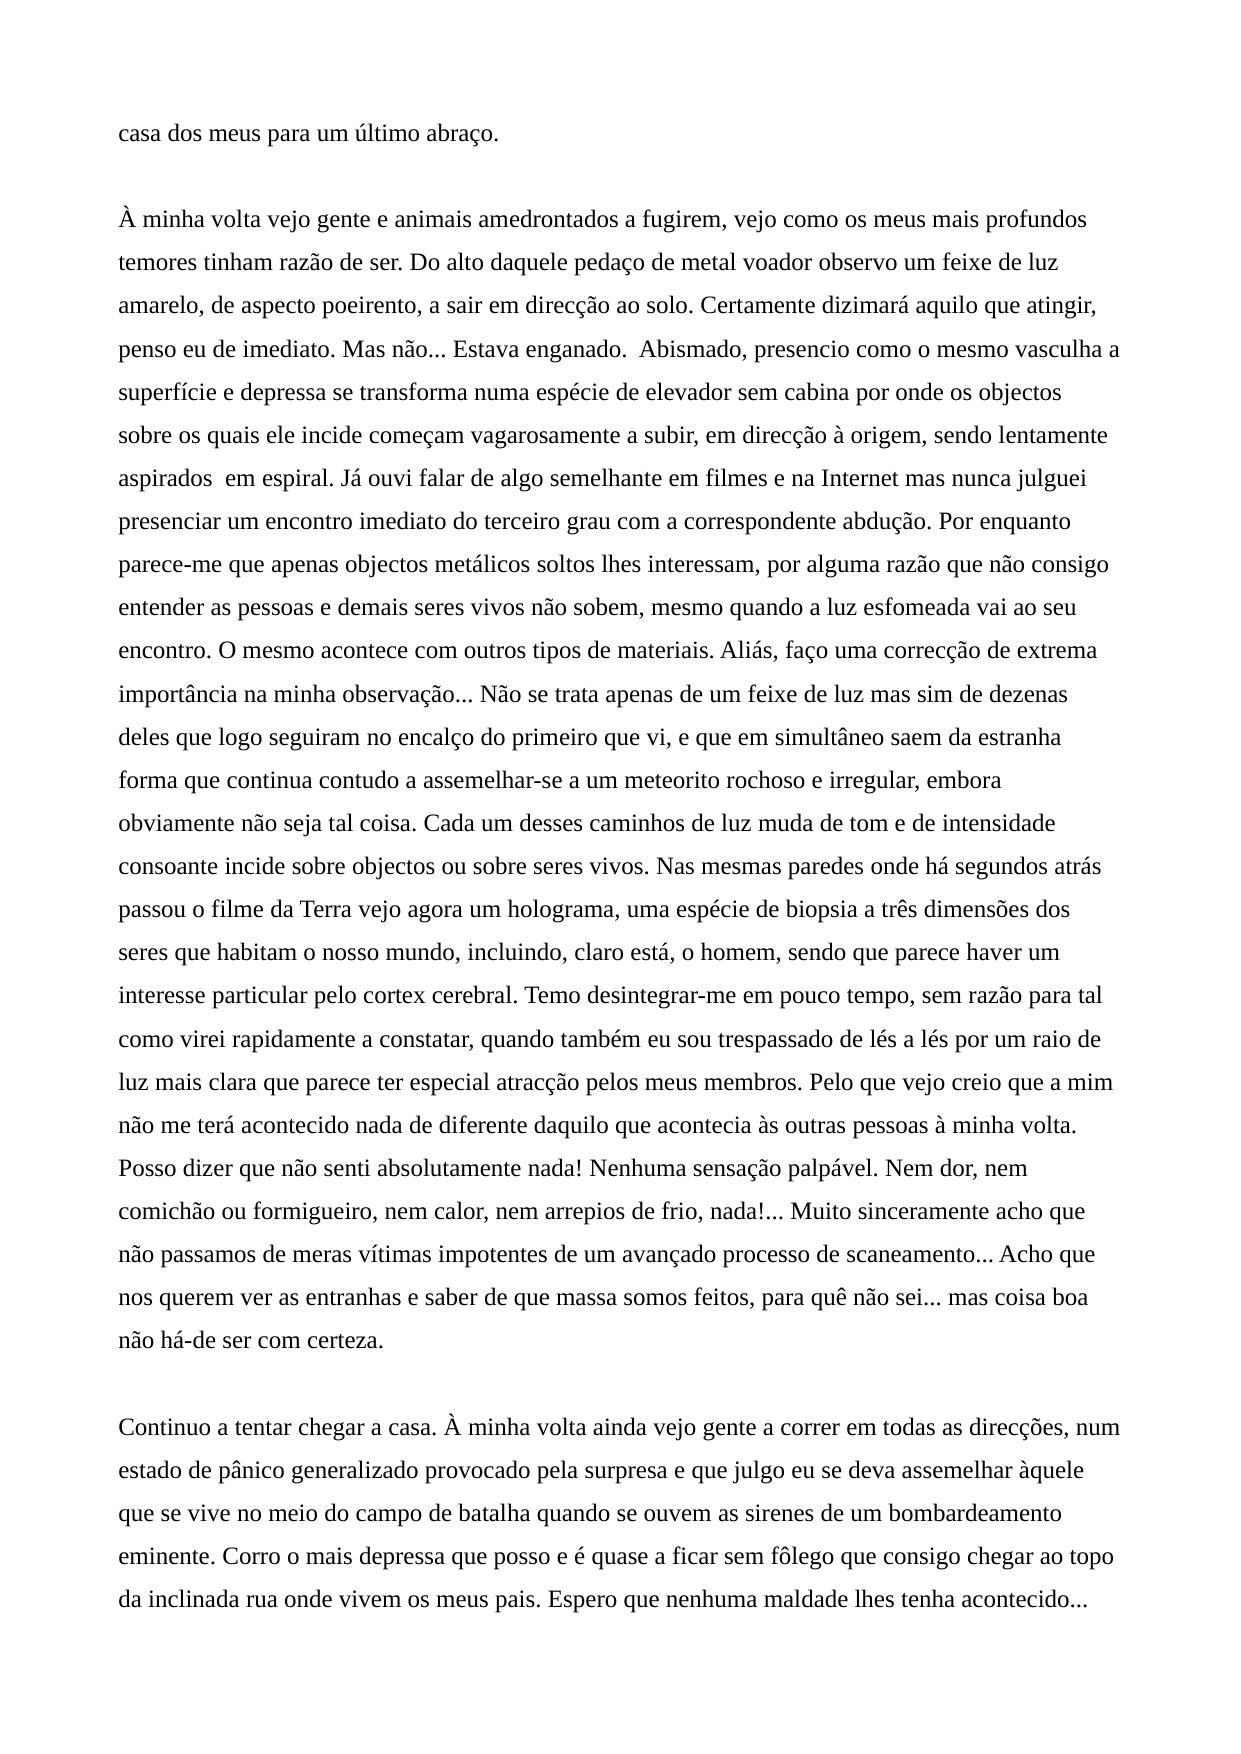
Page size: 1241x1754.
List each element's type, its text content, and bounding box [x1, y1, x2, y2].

text casa dos meus para um último abraço. [118, 118, 1122, 147]
text Continuo a tentar chegar a casa. À minha volta ainda vejo gente a correr em todas as direcções, num estado de pânico generalizado provocado pela surpresa e que julgo eu se deva assemelhar àquele que se vive no meio do campo de batalha quando se ouvem as sirenes de um bombardeamento eminente. Corro o mais depressa que posso e é quase a ficar sem fôlego que consigo chegar ao topo da inclinada rua onde vivem os meus pais. Espero que nenhuma maldade lhes tenha acontecido... [118, 1412, 1122, 1613]
text À minha volta vejo gente e animais amedrontados a fugirem, vejo como os meus mais profundos temores tinham razão de ser. Do alto daquele pedaço de metal voador observo um feixe de luz amarelo, de aspecto poeirento, a sair em direcção ao solo. Certamente dizimará aquilo que atingir, penso eu de imediato. Mas não... Estava enganado. Abismado, presencio como o mesmo vasculha a superfície e depressa se transforma numa espécie de elevador sem cabina por onde os objectos sobre os quais ele incide começam vagarosamente a subir, em direcção à origem, sendo lentamente aspirados em espiral. Já ouvi falar de algo semelhante em filmes e na Internet mas nunca julguei presenciar um encontro imediato do terceiro grau com a correspondente abdução. Por enquanto parece-me que apenas objectos metálicos soltos lhes interessam, por alguma razão que não consigo entender as pessoas e demais seres vivos não sobem, mesmo quando a luz esfomeada vai ao seu encontro. O mesmo acontece com outros tipos de materiais. Aliás, faço uma correcção de extrema importância na minha observação... Não se trata apenas de um feixe de luz mas sim de dezenas deles que logo seguiram no encalço do primeiro que vi, e que em simultâneo saem da estranha forma que continua contudo a assemelhar-se a um meteorito rochoso e irregular, embora obviamente não seja tal coisa. Cada um desses caminhos de luz muda de tom e de intensidade consoante incide sobre objectos ou sobre seres vivos. Nas mesmas paredes onde há segundos atrás passou o filme da Terra vejo agora um holograma, uma espécie de biopsia a três dimensões dos seres que habitam o nosso mundo, incluindo, claro está, o homem, sendo que parece haver um interesse particular pelo cortex cerebral. Temo desintegrar-me em pouco tempo, sem razão para tal como virei rapidamente a constatar, quando também eu sou trespassado de lés a lés por um raio de luz mais clara que parece ter especial atracção pelos meus membros. Pelo que vejo creio que a mim não me terá acontecido nada de diferente daquilo que acontecia às outras pessoas à minha volta. Posso dizer que não senti absolutamente nada! Nenhuma sensação palpável. Nem dor, nem comichão ou formigueiro, nem calor, nem arrepios de frio, nada!... Muito sinceramente acho que não passamos de meras vítimas impotentes de um avançado processo de scaneamento... Acho que nos querem ver as entranhas e saber de que massa somos feitos, para quê não sei... mas coisa boa não há-de ser com certeza. [118, 204, 1122, 1354]
